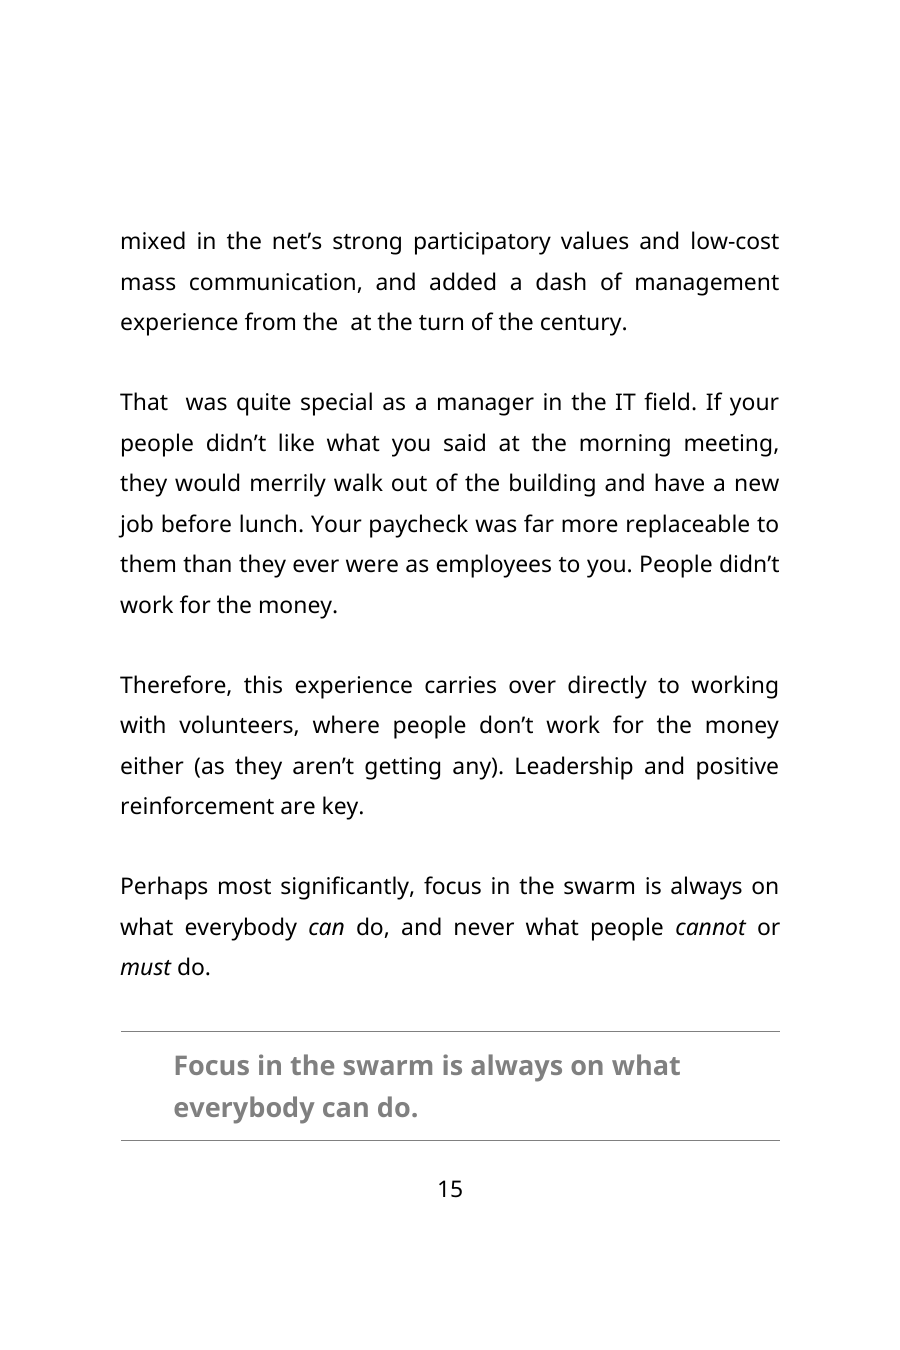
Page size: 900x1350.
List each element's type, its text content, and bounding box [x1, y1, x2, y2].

text That was quite special as a manager in the IT field. If your people didn’t like what you said at the morning meeting, they would merrily walk out of the building and have a new job before lunch. Your paycheck was far more replaceable to them than they ever were as employees to you. People didn’t work for the money. [120, 386, 780, 620]
text Therefore, this experience carries over directly to working with volunteers, where people don’t work for the money either (as they aren’t getting any). Leadership and positive reinforcement are key. [120, 668, 780, 822]
text mixed in the net’s strong participatory values and low-cost mass communication, and added a dash of management experience from the at the turn of the century. [120, 225, 780, 337]
text Perhaps most significantly, focus in the swarm is always on what everybody can do, and never what people cannot or must do. [120, 870, 780, 982]
text Focus in the swarm is always on what everybody can do. [121, 1032, 780, 1140]
